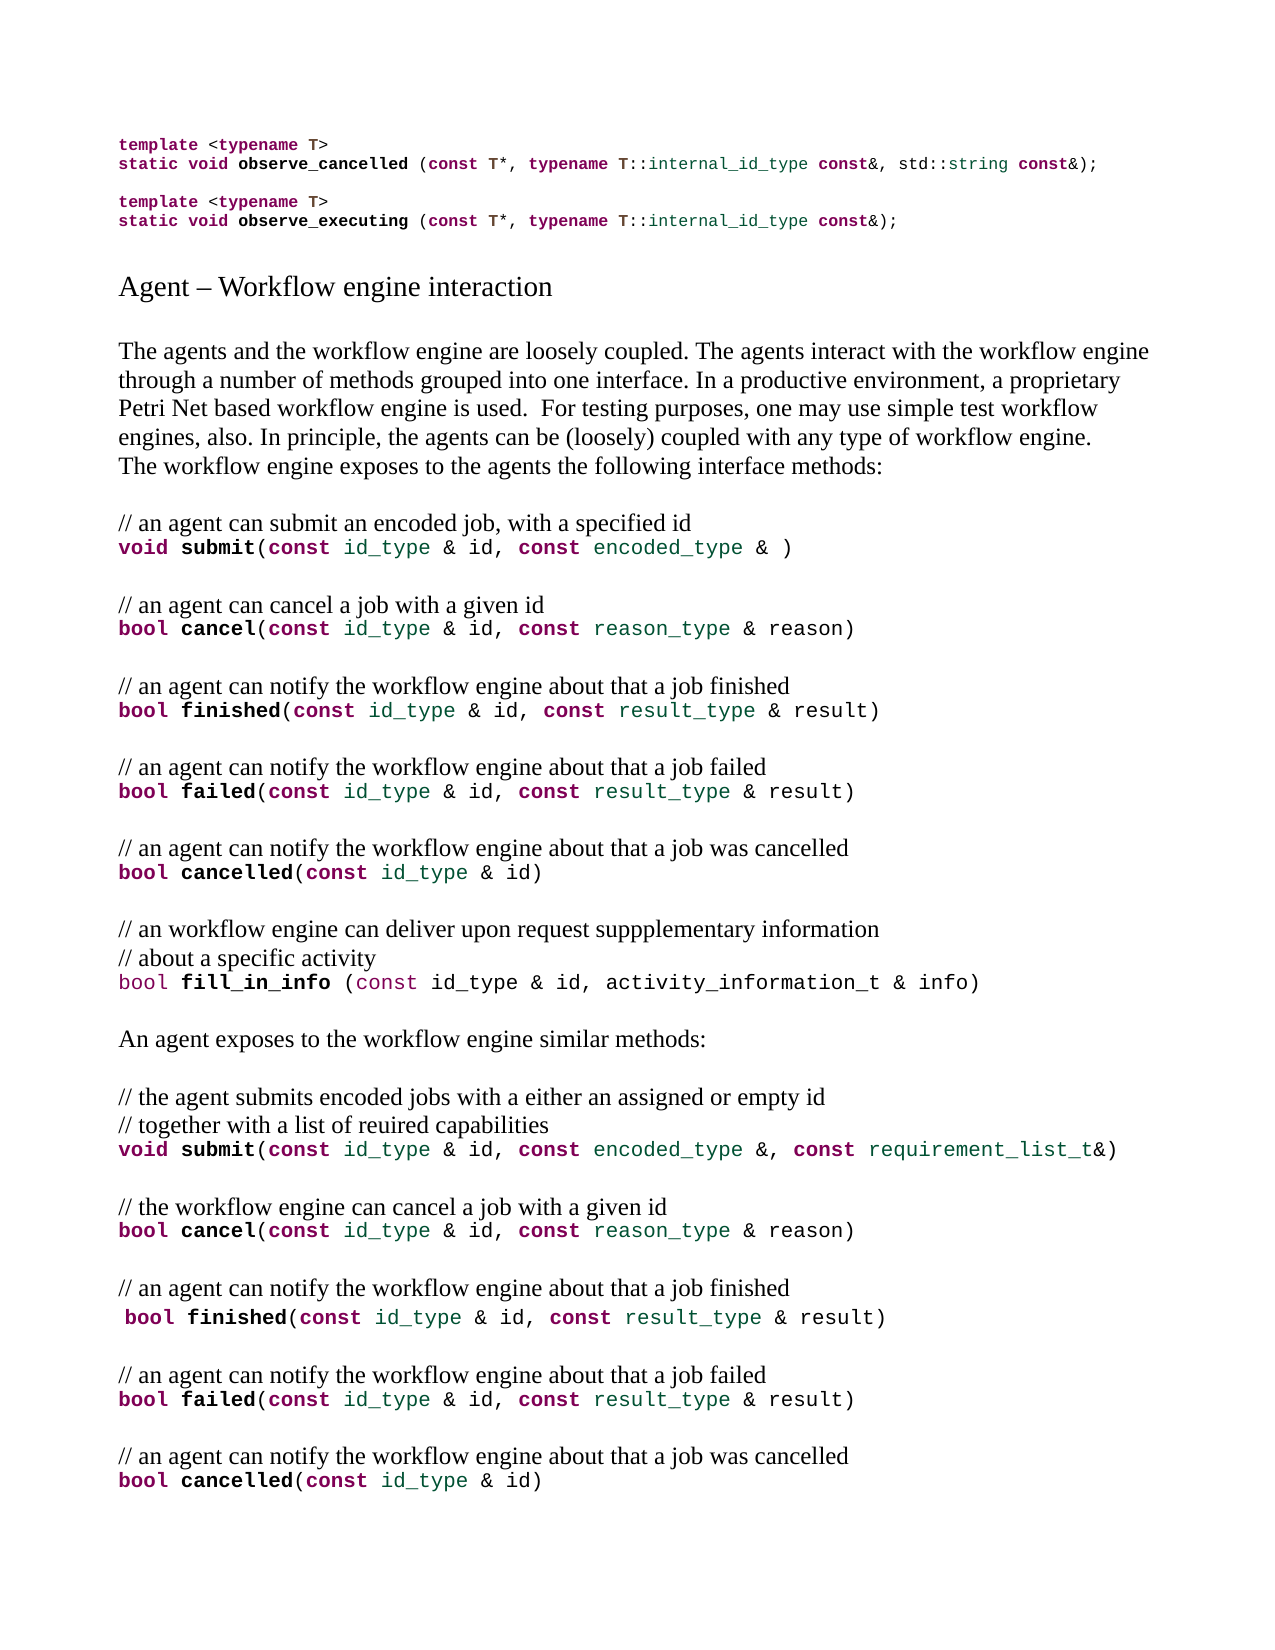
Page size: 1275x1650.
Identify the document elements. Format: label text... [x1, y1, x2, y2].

text bool cancel(const id_type & id, const reason_type & reason) [118, 618, 1157, 642]
text void submit(const id_type & id, const encoded_type & ) [118, 537, 1157, 561]
text bool finished(const id_type & id, const result_type & result) [118, 1301, 1157, 1331]
text // an agent can notify the workflow engine about that a job failed [118, 752, 1157, 781]
text bool finished(const id_type & id, const result_type & result) [118, 699, 1157, 723]
text // an agent can notify the workflow engine about that a job finished [118, 1273, 1157, 1301]
text bool cancelled(const id_type & id) [118, 862, 1157, 886]
text bool cancelled(const id_type & id) [118, 1470, 1157, 1493]
text // an agent can notify the workflow engine about that a job was cancelled [118, 1441, 1157, 1470]
text // an agent can notify the workflow engine about that a job failed [118, 1360, 1157, 1388]
text Agent – Workflow engine interaction [118, 269, 1157, 302]
text void submit(const id_type & id, const encoded_type &, const requirement_list_t&) [118, 1139, 1157, 1163]
text bool failed(const id_type & id, const result_type & result) [118, 781, 1157, 804]
text static void observe_executing (const T*, typename T::internal_id_type const&); [118, 212, 1157, 231]
text bool cancel(const id_type & id, const reason_type & reason) [118, 1220, 1157, 1244]
text bool fill_in_info (const id_type & id, activity_information_t & info) [118, 972, 1157, 995]
text // an workflow engine can deliver upon request suppplementary information [118, 914, 1157, 943]
text template <typename T> [118, 193, 1157, 212]
text An agent exposes to the workflow engine similar methods: [118, 1024, 1157, 1053]
text The workflow engine exposes to the agents the following interface methods: [118, 451, 1157, 480]
text // about a specific activity [118, 943, 1157, 972]
text // an agent can notify the workflow engine about that a job finished [118, 671, 1157, 699]
text The agents and the workflow engine are loosely coupled. The agents interact with the workflow engine through a number of methods grouped into one interface. In a productive environment, a proprietary Petri Net based workflow engine is used. For testing purposes, one may use simple test workflow engines, also. In principle, the agents can be (loosely) coupled with any type of workflow engine. [118, 336, 1157, 451]
text // together with a list of reuired capabilities [118, 1110, 1157, 1139]
text // the agent submits encoded jobs with a either an assigned or empty id [118, 1082, 1157, 1110]
text bool failed(const id_type & id, const result_type & result) [118, 1388, 1157, 1412]
text // an agent can notify the workflow engine about that a job was cancelled [118, 833, 1157, 862]
text // an agent can cancel a job with a given id [118, 590, 1157, 618]
text static void observe_cancelled (const T*, typename T::internal_id_type const&, std::string const&); [118, 156, 1157, 175]
text template <typename T> [118, 137, 1157, 156]
text // the workflow engine can cancel a job with a given id [118, 1192, 1157, 1220]
text // an agent can submit an encoded job, with a specified id [118, 508, 1157, 537]
